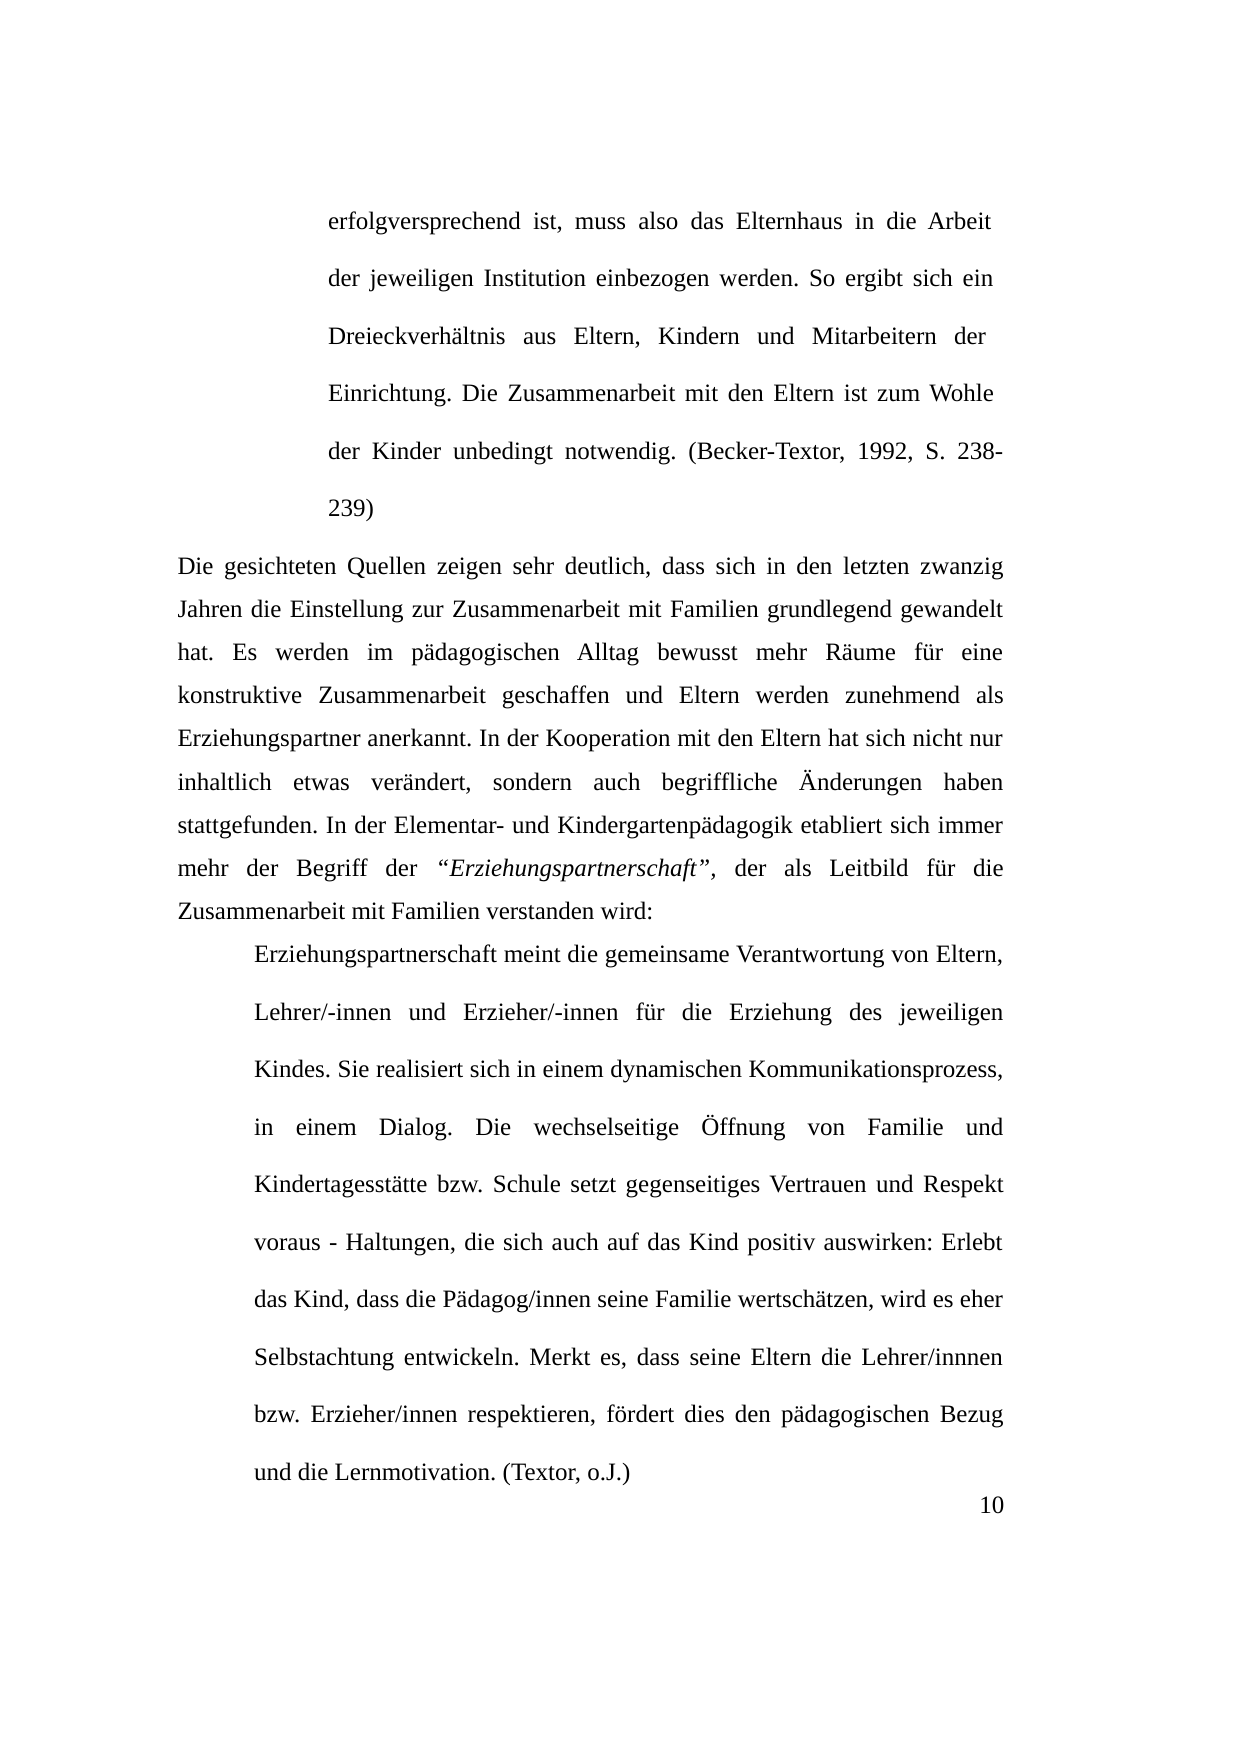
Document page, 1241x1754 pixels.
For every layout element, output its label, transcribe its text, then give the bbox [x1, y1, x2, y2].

text Die gesichteten Quellen zeigen sehr deutlich, dass sich in den letzten zwanzig Jahren die Einstellung zur Zusammenarbeit mit Familien grundlegend gewandelt hat. Es werden im pädagogischen Alltag bewusst mehr Räume für eine konstruktive Zusammenarbeit geschaffen und Eltern werden zunehmend als Erziehungspartner anerkannt. In der Kooperation mit den Eltern hat sich nicht nur inhaltlich etwas verändert, sondern auch begriffliche Änderungen haben stattgefunden. In der Elementar- und Kindergartenpädagogik etabliert sich immer mehr der Begriff der “Erziehungspartnerschaft”, der als Leitbild für die Zusammenarbeit mit Familien verstanden wird: [177, 551, 1004, 925]
text Erziehungspartnerschaft meint die gemeinsame Verantwortung von Eltern, Lehrer/-innen und Erzieher/-innen für die Erziehung des jeweiligen Kindes. Sie realisiert sich in einem dynamischen Kommunikationsprozess, in einem Dialog. Die wechselseitige Öffnung von Familie und Kindertagesstätte bzw. Schule setzt gegenseitiges Vertrauen und Respekt voraus - Haltungen, die sich auch auf das Kind positiv auswirken: Erlebt das Kind, dass die Pädagog/innen seine Familie wertschätzen, wird es eher Selbstachtung entwickeln. Merkt es, dass seine Eltern die Lehrer/innnen bzw. Erzieher/innen respektieren, fördert dies den pädagogischen Bezug und die Lernmotivation. (Textor, o.J.) [254, 939, 1004, 1485]
text erfolgversprechend ist, muss also das Elternhaus in die Arbeit der jeweiligen Institution einbezogen werden. So ergibt sich ein Dreieckverhältnis aus Eltern, Kindern und Mitarbeitern der Einrichtung. Die Zusammenarbeit mit den Eltern ist zum Wohle der Kinder unbedingt notwendig. (Becker-Textor, 1992, S. 238- 239) [254, 206, 1004, 522]
